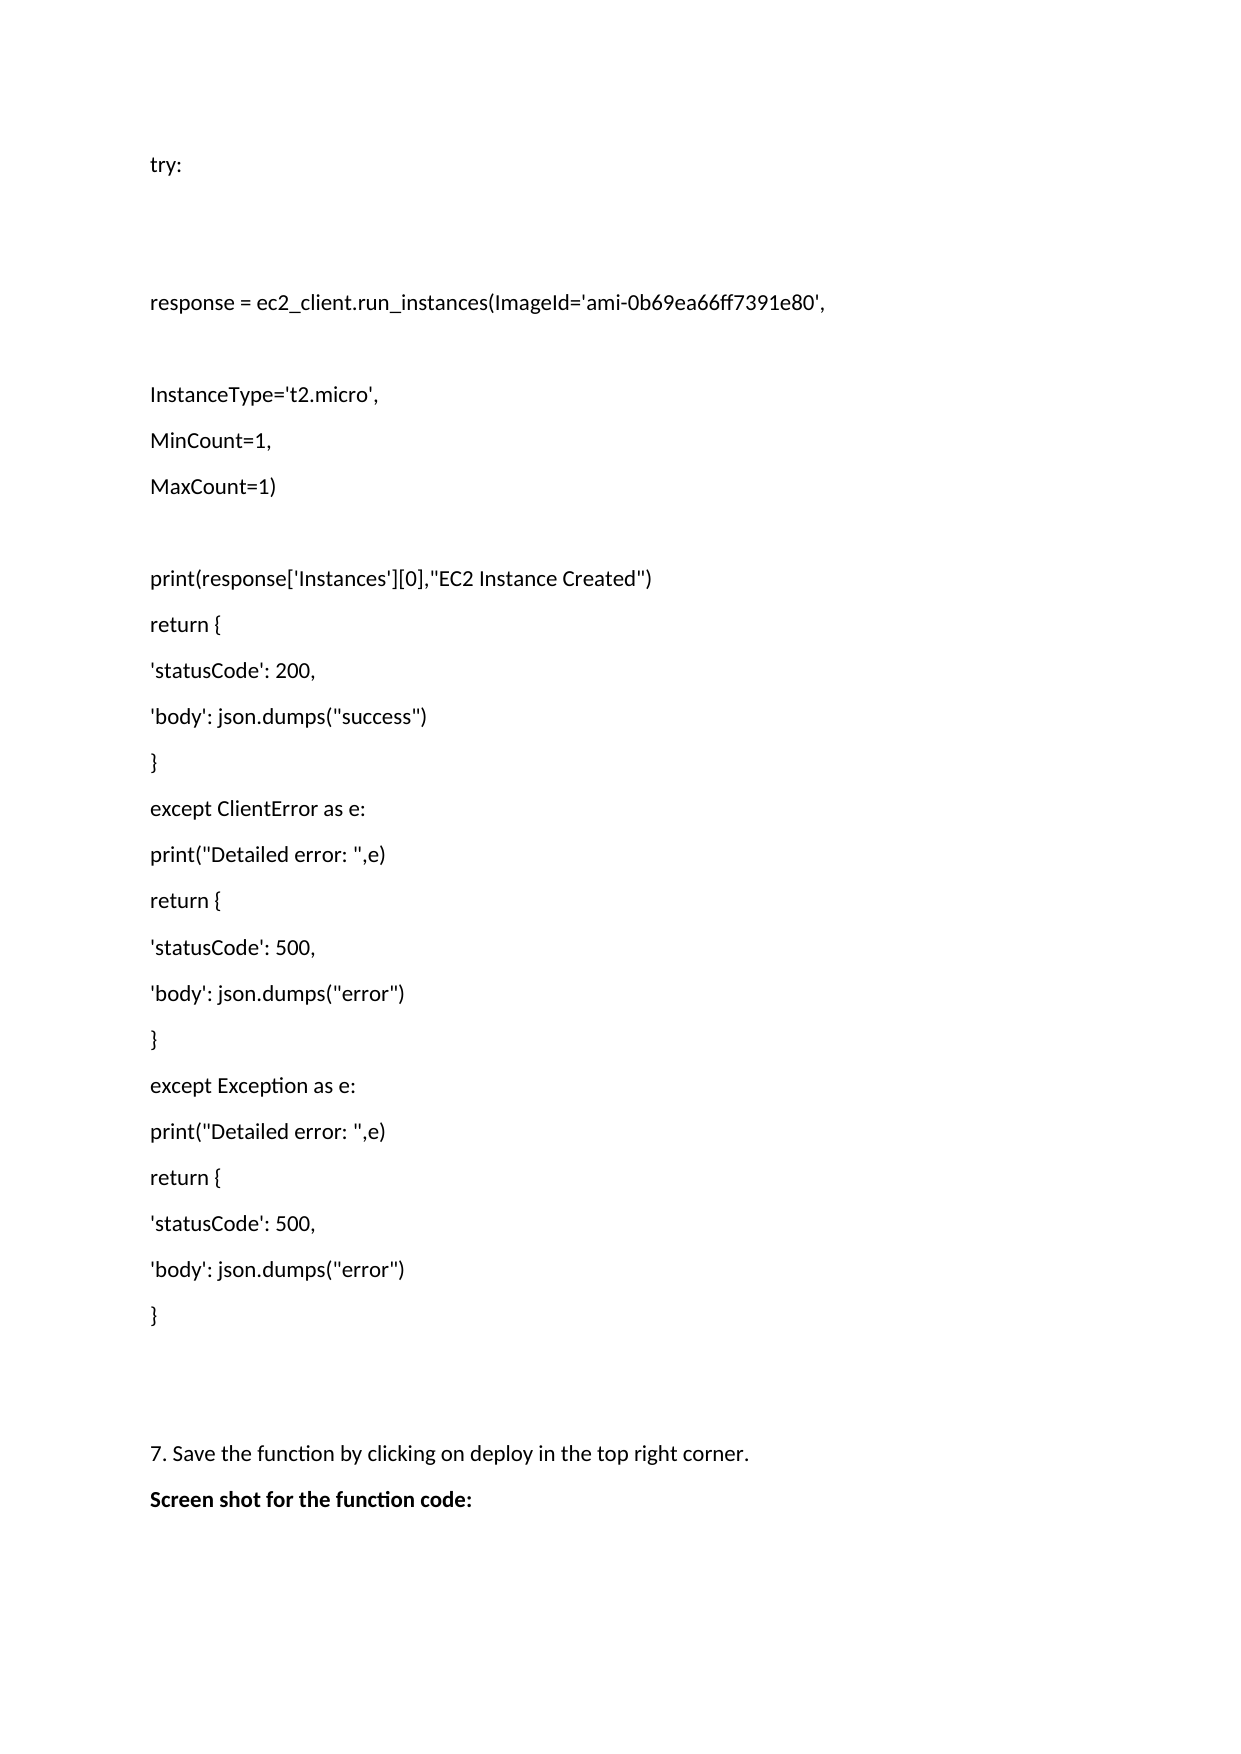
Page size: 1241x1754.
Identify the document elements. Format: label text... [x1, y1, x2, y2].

text InstanceType='t2.micro', [150, 380, 1090, 408]
text print("Detailed error: ",e) [150, 1117, 1090, 1145]
text print("Detailed error: ",e) [150, 841, 1090, 869]
text try: [150, 150, 1090, 178]
text 'body': json.dumps("error") [150, 979, 1090, 1007]
text 'body': json.dumps("success") [150, 702, 1090, 731]
text MaxCount=1) [150, 472, 1090, 500]
text except Exception as e: [150, 1071, 1090, 1099]
text 'statusCode': 500, [150, 933, 1090, 961]
text print(response['Instances'][0],"EC2 Instance Created") [150, 564, 1090, 592]
text response = ec2_client.run_instances(ImageId='ami-0b69ea66ff7391e80', [150, 288, 1090, 316]
text } [150, 1301, 1090, 1329]
text 'statusCode': 500, [150, 1209, 1090, 1237]
text return { [150, 610, 1090, 638]
text 7. Save the function by clicking on deploy in the top right corner. [150, 1439, 1090, 1467]
text MinCount=1, [150, 426, 1090, 454]
text return { [150, 1163, 1090, 1191]
text 'statusCode': 200, [150, 656, 1090, 684]
text Screen shot for the function code: [150, 1485, 1090, 1513]
text } [150, 1025, 1090, 1053]
text except ClientError as e: [150, 794, 1090, 823]
text 'body': json.dumps("error") [150, 1255, 1090, 1283]
text return { [150, 887, 1090, 915]
text } [150, 748, 1090, 777]
